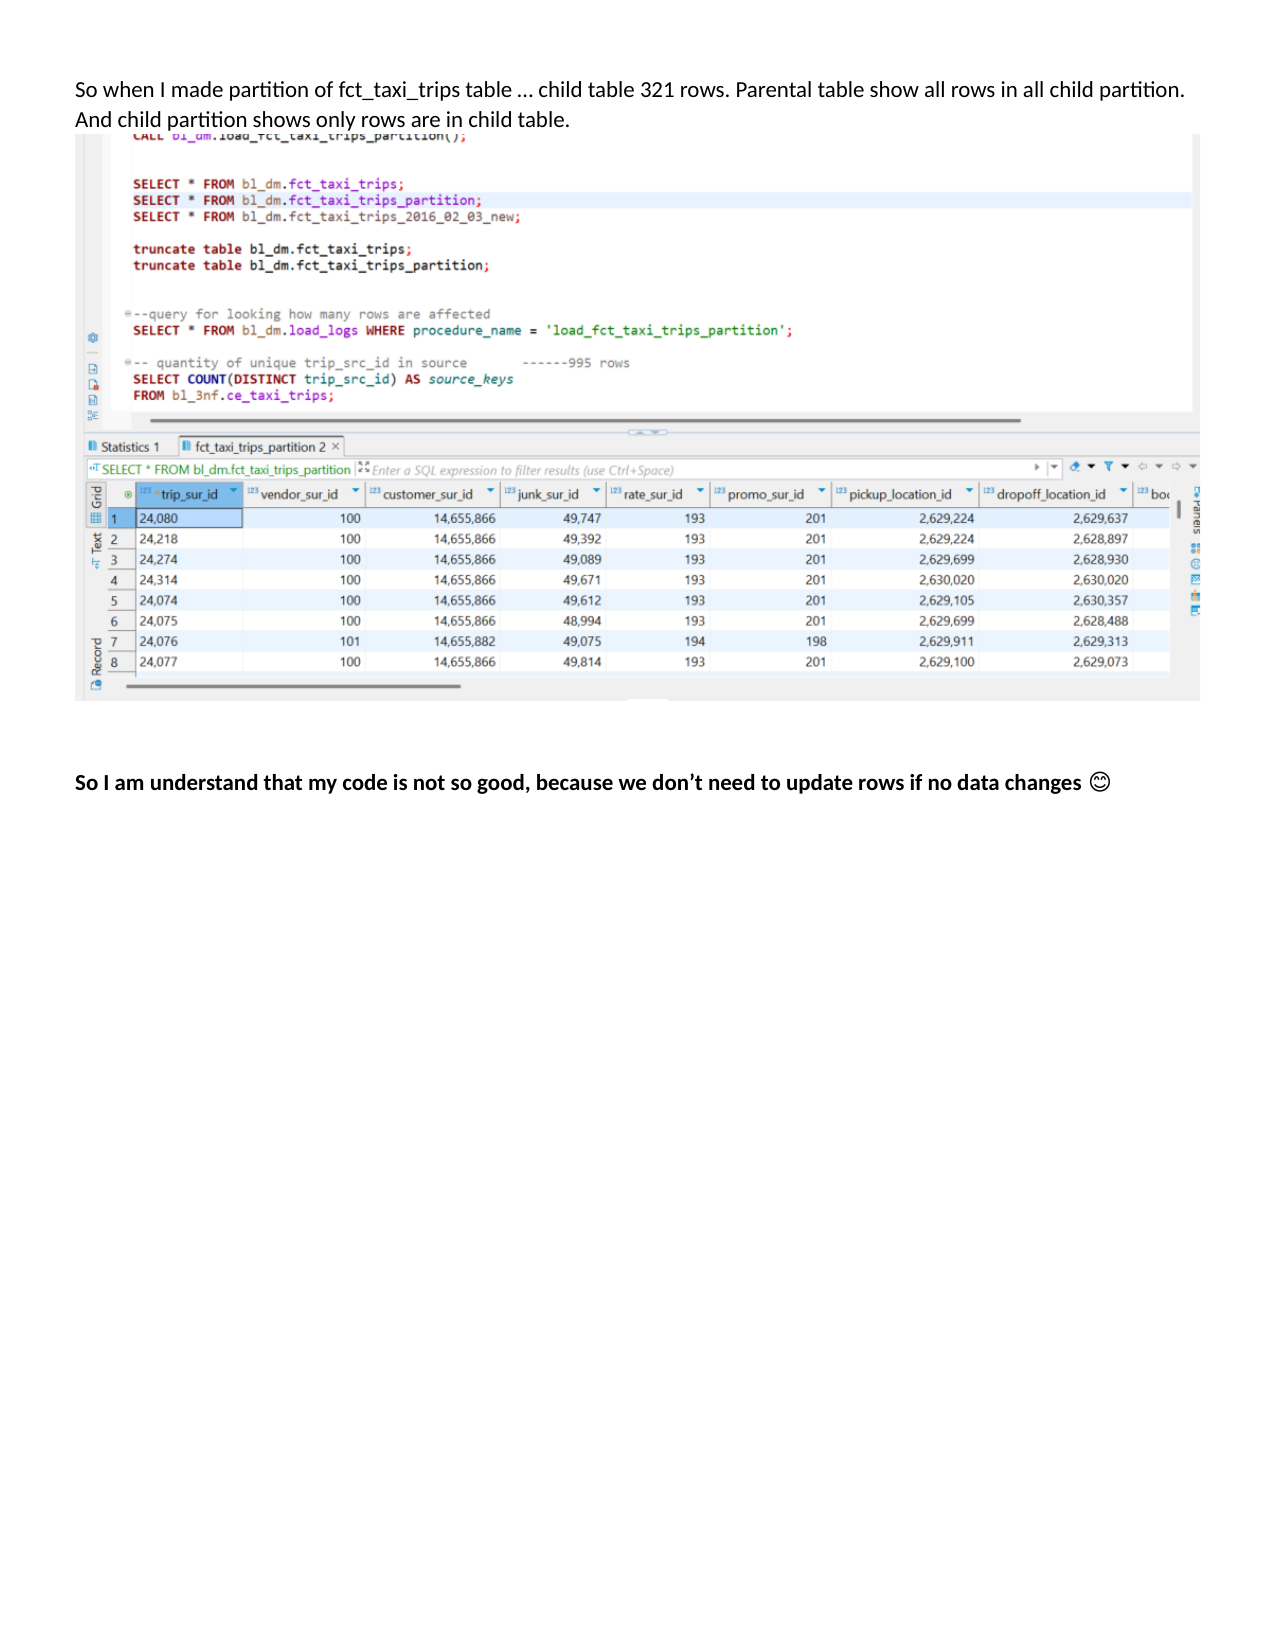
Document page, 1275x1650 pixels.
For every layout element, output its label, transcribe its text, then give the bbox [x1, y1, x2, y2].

text So when I made partition of fct_taxi_trips table … child table 321 rows. Parental table show all rows in all child partition. And child partition shows only rows are in child table. [75, 75, 1200, 134]
text So I am understand that my code is not so good, because we don’t need to update rows if no data changes 😊 [75, 766, 1200, 797]
